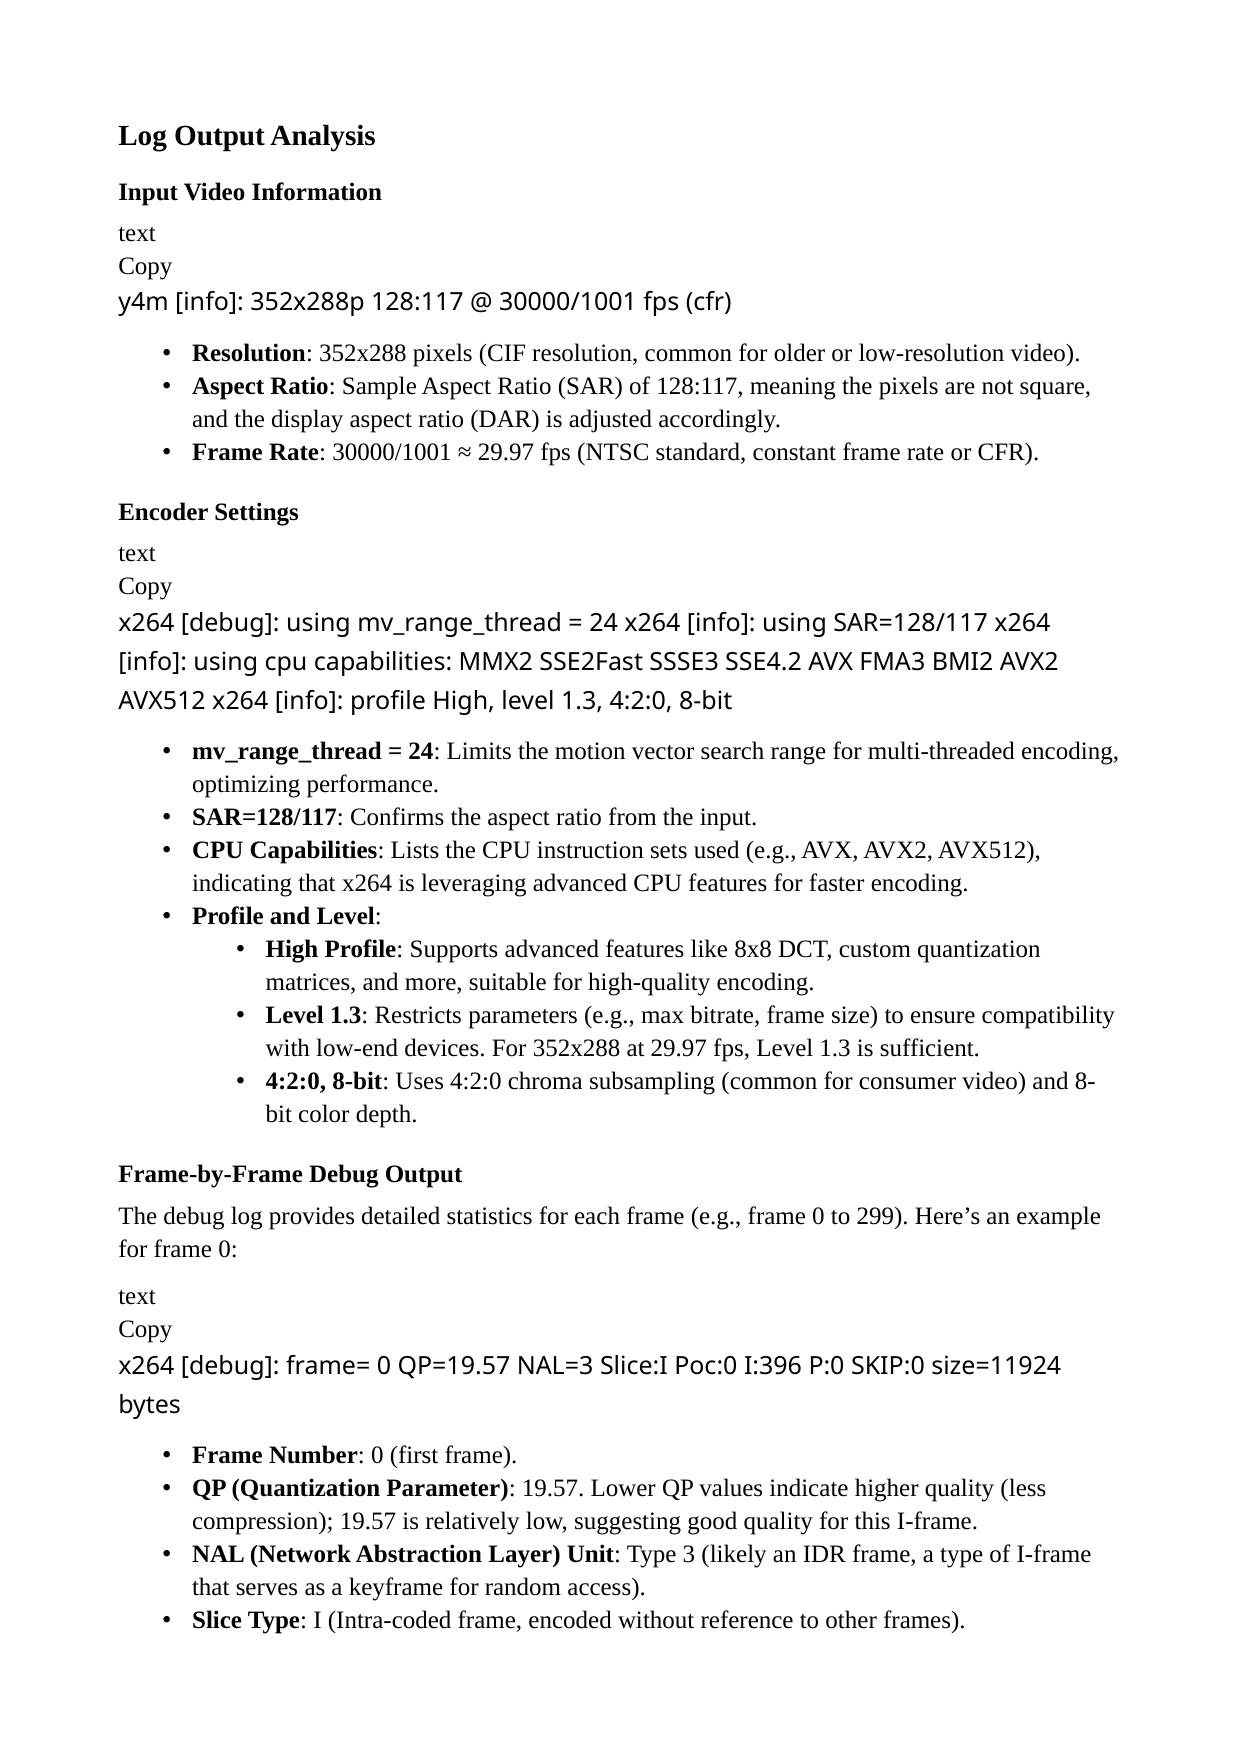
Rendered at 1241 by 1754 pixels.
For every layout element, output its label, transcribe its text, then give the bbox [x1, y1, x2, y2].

subtitle Input Video Information [118, 177, 1122, 205]
list Frame Number: 0 (first frame). [162, 1440, 1122, 1469]
text text [118, 538, 1122, 567]
text text [118, 218, 1122, 247]
text x264 [debug]: frame= 0 QP=19.57 NAL=3 Slice:I Poc:0 I:396 P:0 SKIP:0 size=11924 bytes [118, 1347, 1122, 1421]
list Slice Type: I (Intra-coded frame, encoded without reference to other frames). [162, 1606, 1122, 1634]
list QP (Quantization Parameter): 19.57. Lower QP values indicate higher quality (less compression); 19.57 is relatively low, suggesting good quality for this I-frame. [162, 1473, 1122, 1535]
text x264 [debug]: using mv_range_thread = 24 x264 [info]: using SAR=128/117 x264 [info]: using cpu capabilities: MMX2 SSE2Fast SSSE3 SSE4.2 AVX FMA3 BMI2 AVX2 AVX512 x264 [info]: profile High, level 1.3, 4:2:0, 8-bit [118, 604, 1122, 717]
list Resolution: 352x288 pixels (CIF resolution, common for older or low-resolution video). [162, 338, 1122, 366]
list NAL (Network Abstraction Layer) Unit: Type 3 (likely an IDR frame, a type of I-frame that serves as a keyframe for random access). [162, 1539, 1122, 1601]
list 4:2:0, 8-bit: Uses 4:2:0 chroma subsampling (common for consumer video) and 8-bit color depth. [236, 1066, 1122, 1128]
list CPU Capabilities: Lists the CPU instruction sets used (e.g., AVX, AVX2, AVX512), indicating that x264 is leveraging advanced CPU features for faster encoding. [162, 835, 1122, 897]
text y4m [info]: 352x288p 128:117 @ 30000/1001 fps (cfr) [118, 284, 1122, 318]
subtitle Encoder Settings [118, 497, 1122, 526]
text Copy [118, 1314, 1122, 1343]
list Level 1.3: Restricts parameters (e.g., max bitrate, frame size) to ensure compatibility with low-end devices. For 352x288 at 29.97 fps, Level 1.3 is sufficient. [236, 1000, 1122, 1062]
subtitle Frame-by-Frame Debug Output [118, 1159, 1122, 1188]
list Frame Rate: 30000/1001 ≈ 29.97 fps (NTSC standard, constant frame rate or CFR). [162, 437, 1122, 466]
text text [118, 1281, 1122, 1310]
subtitle Log Output Analysis [118, 118, 1122, 152]
list mv_range_thread = 24: Limits the motion vector search range for multi-threaded encoding, optimizing performance. [162, 736, 1122, 798]
list Aspect Ratio: Sample Aspect Ratio (SAR) of 128:117, meaning the pixels are not square, and the display aspect ratio (DAR) is adjusted accordingly. [162, 371, 1122, 432]
text Copy [118, 251, 1122, 280]
list Profile and Level: [162, 901, 1122, 930]
text The debug log provides detailed statistics for each frame (e.g., frame 0 to 299). Here’s an example for frame 0: [118, 1201, 1122, 1263]
list SAR=128/117: Confirms the aspect ratio from the input. [162, 802, 1122, 831]
list High Profile: Supports advanced features like 8x8 DCT, custom quantization matrices, and more, suitable for high-quality encoding. [236, 934, 1122, 996]
text Copy [118, 571, 1122, 600]
